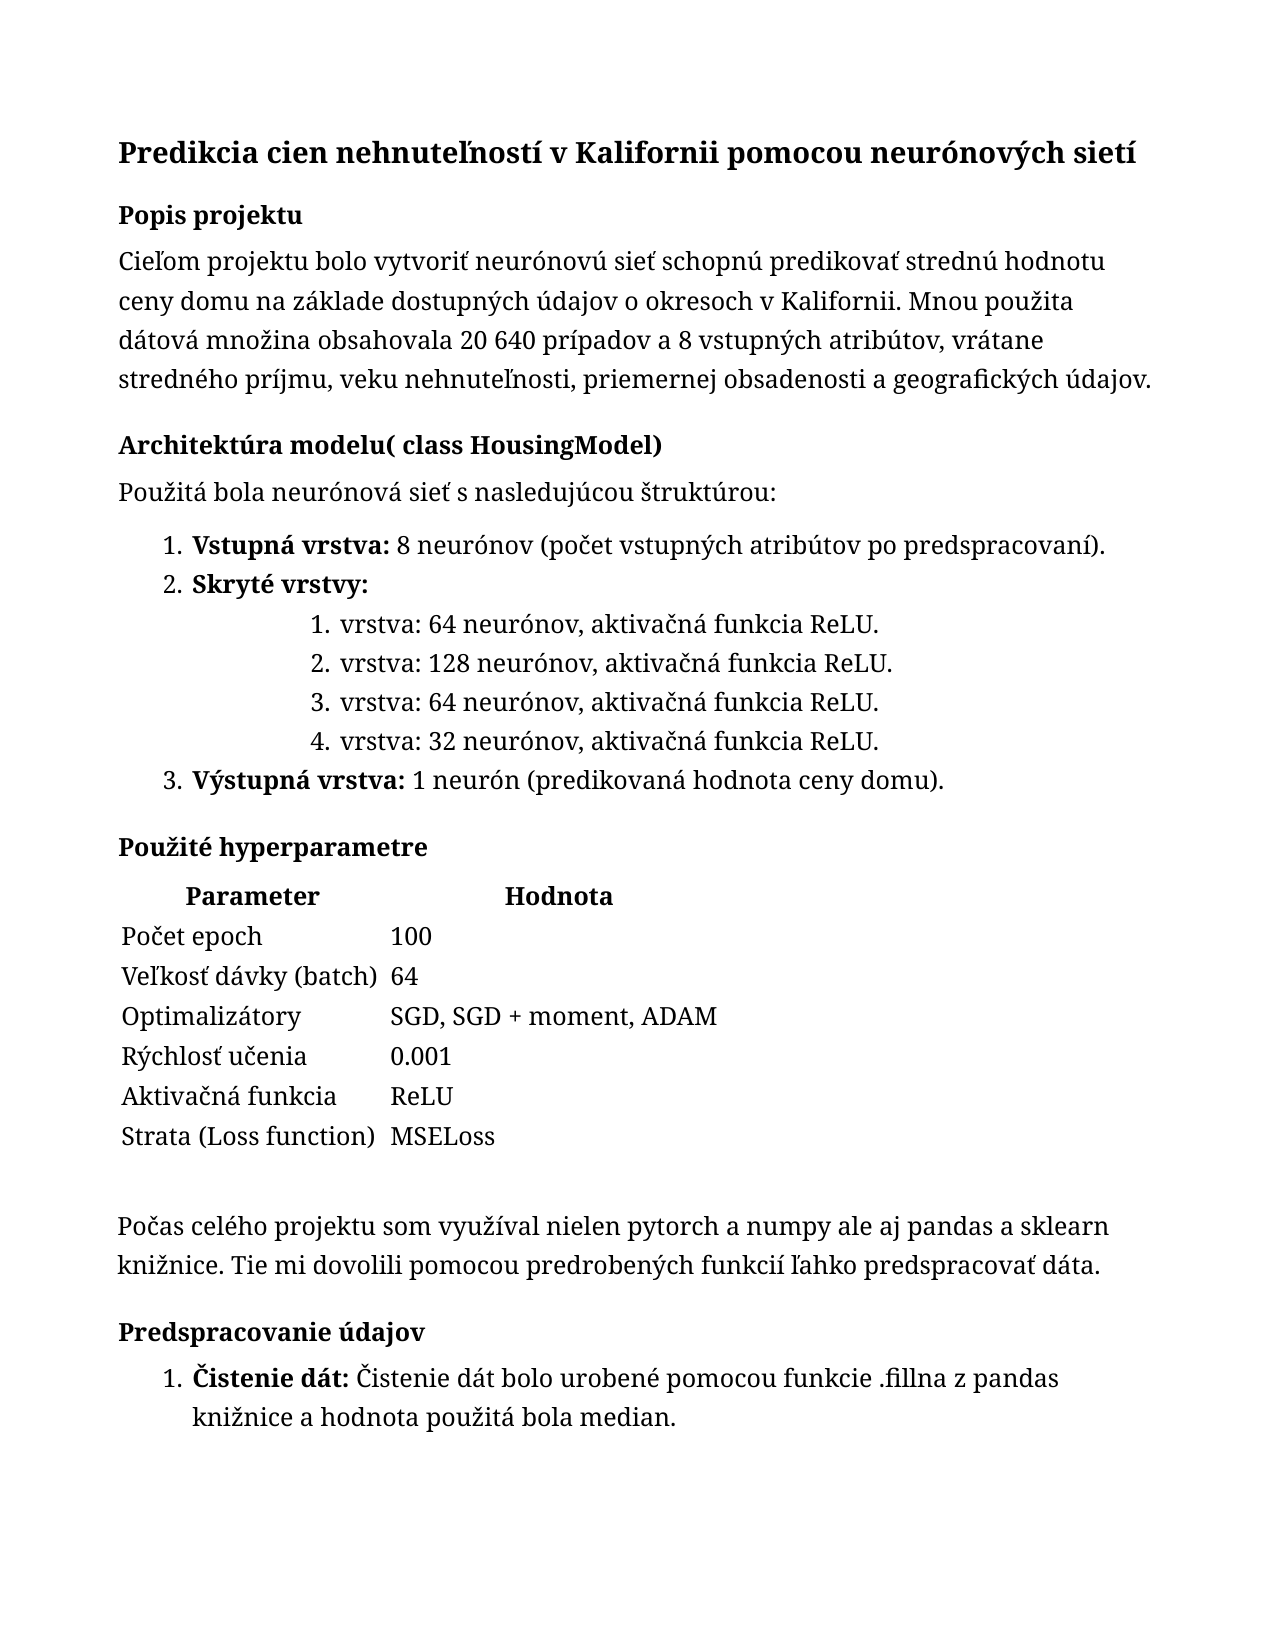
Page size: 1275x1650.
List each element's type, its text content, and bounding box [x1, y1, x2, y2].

table_cell Počet epoch [118, 916, 387, 956]
table_cell SGD, SGD + moment, ADAM [387, 996, 731, 1035]
table_cell Aktivačná funkcia [118, 1075, 387, 1115]
table_cell Rýchlosť učenia [118, 1035, 387, 1075]
list vrstva: 64 neurónov, aktivačná funkcia ReLU. [310, 606, 1157, 640]
subtitle Popis projektu [118, 197, 1157, 231]
subtitle Architektúra modelu( class HousingModel) [118, 428, 1157, 462]
list Čistenie dát: Čistenie dát bolo urobené pomocou funkcie .fillna z pandas knižnice a hodnota použitá bola median. [162, 1361, 1157, 1434]
text Použitá bola neurónová sieť s nasledujúcou štruktúrou: [118, 474, 1157, 508]
table_cell ReLU [387, 1075, 731, 1115]
table_cell 0.001 [387, 1035, 731, 1075]
subtitle Predikcia cien nehnuteľností v Kalifornii pomocou neurónových sietí [118, 133, 1157, 172]
list vrstva: 64 neurónov, aktivačná funkcia ReLU. [310, 685, 1157, 719]
table_header Parameter [118, 876, 387, 916]
list Skryté vrstvy: [162, 567, 1157, 601]
list Vstupná vrstva: 8 neurónov (počet vstupných atribútov po predspracovaní). [162, 528, 1157, 562]
table_cell 64 [387, 956, 731, 996]
list Výstupná vrstva: 1 neurón (predikovaná hodnota ceny domu). [162, 763, 1157, 797]
list vrstva: 32 neurónov, aktivačná funkcia ReLU. [310, 724, 1157, 758]
table_header Hodnota [387, 876, 731, 916]
list Počas celého projektu som využíval nielen pytorch a numpy ale aj pandas a sklearn knižnice. Tie mi dovolili pomocou predrobených funkcií ľahko predspracovať dáta. [87, 1209, 1157, 1282]
table_cell Strata (Loss function) [118, 1115, 387, 1155]
table_cell Optimalizátory [118, 996, 387, 1035]
subtitle Predspracovanie údajov [118, 1314, 1157, 1348]
table_cell Veľkosť dávky (batch) [118, 956, 387, 996]
subtitle Použité hyperparametre [118, 829, 1157, 863]
table_cell 100 [387, 916, 731, 956]
list vrstva: 128 neurónov, aktivačná funkcia ReLU. [310, 646, 1157, 679]
table_cell MSELoss [387, 1115, 731, 1155]
text Cieľom projektu bolo vytvoriť neurónovú sieť schopnú predikovať strednú hodnotu ceny domu na základe dostupných údajov o okresoch v Kalifornii. Mnou použita dátová množina obsahovala 20 640 prípadov a 8 vstupných atribútov, vrátane stredného príjmu, veku nehnuteľnosti, priemernej obsadenosti a geografických údajov. [118, 244, 1157, 396]
